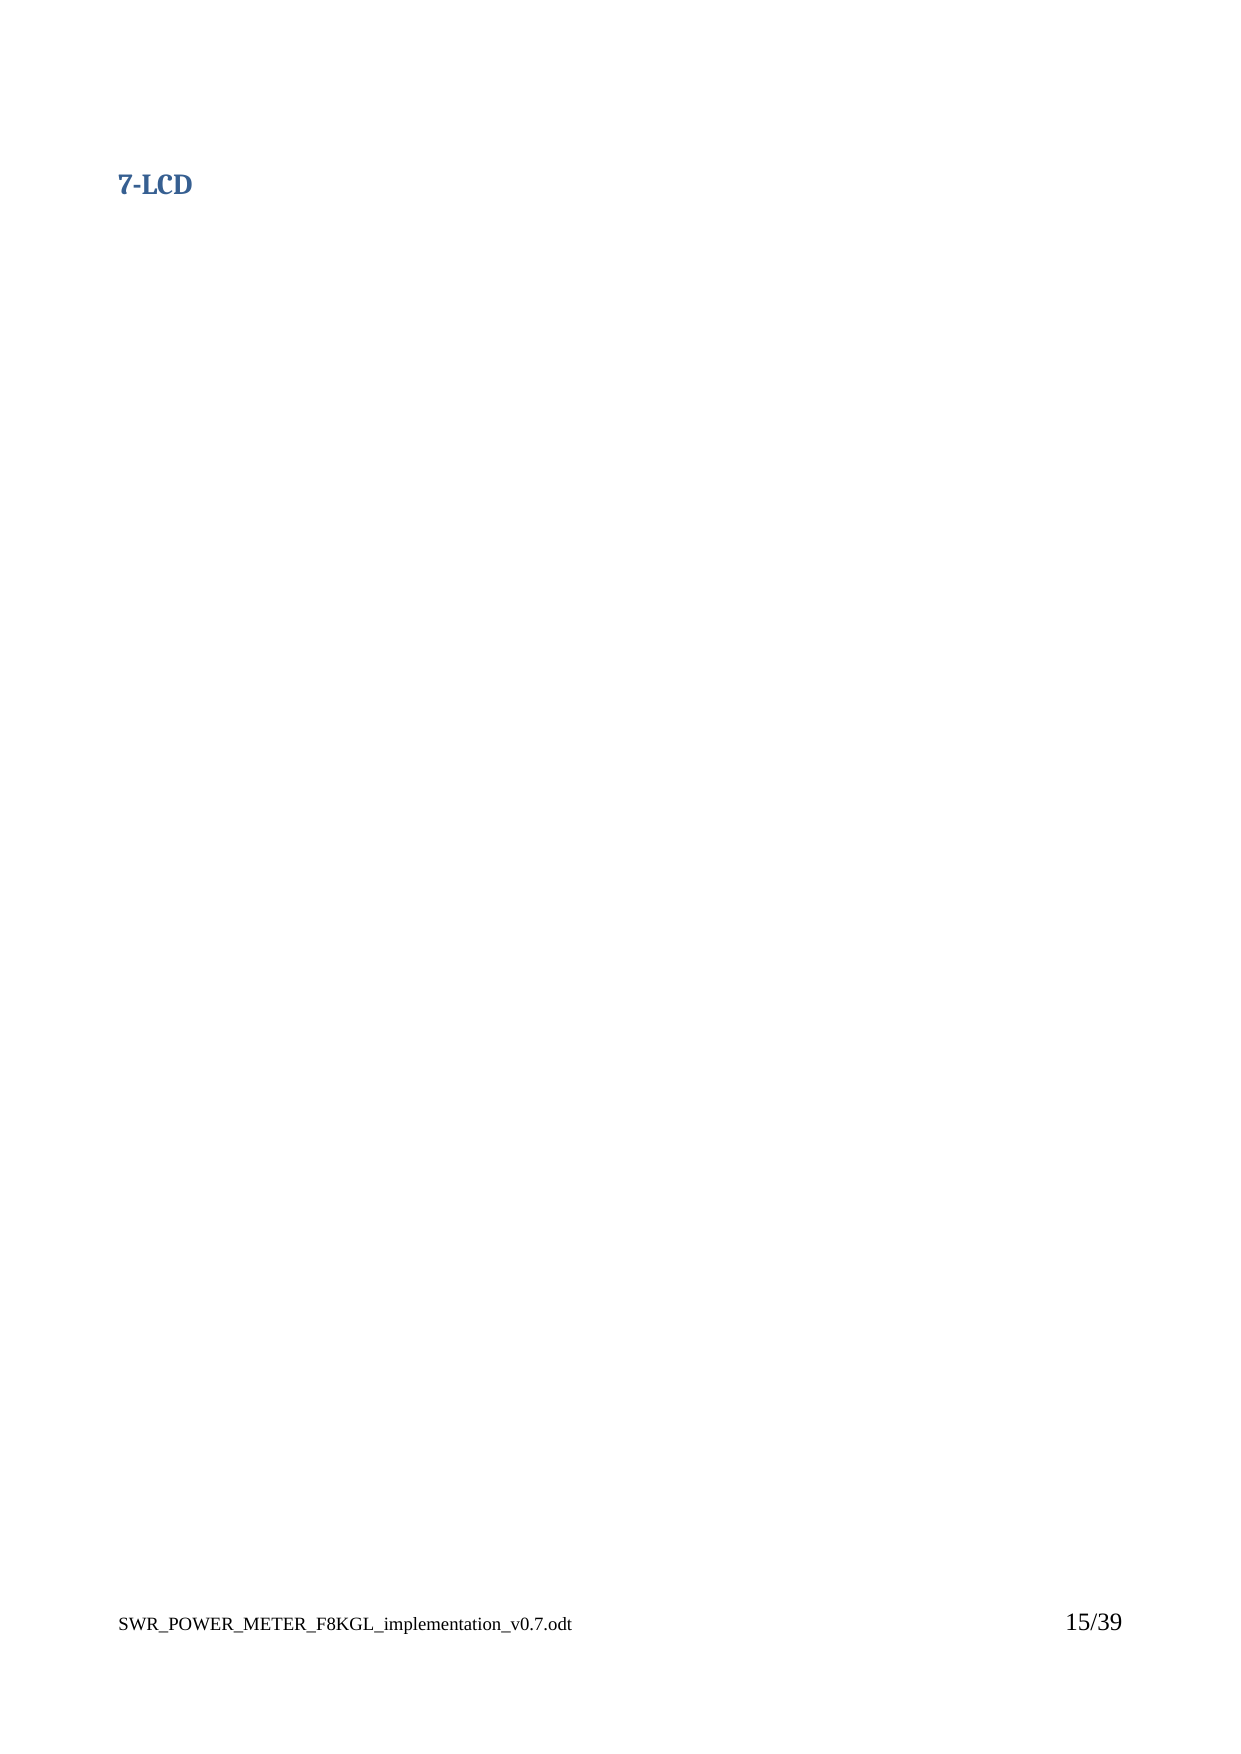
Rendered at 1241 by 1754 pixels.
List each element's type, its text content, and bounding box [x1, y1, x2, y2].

subtitle 7-LCD [118, 168, 1122, 202]
